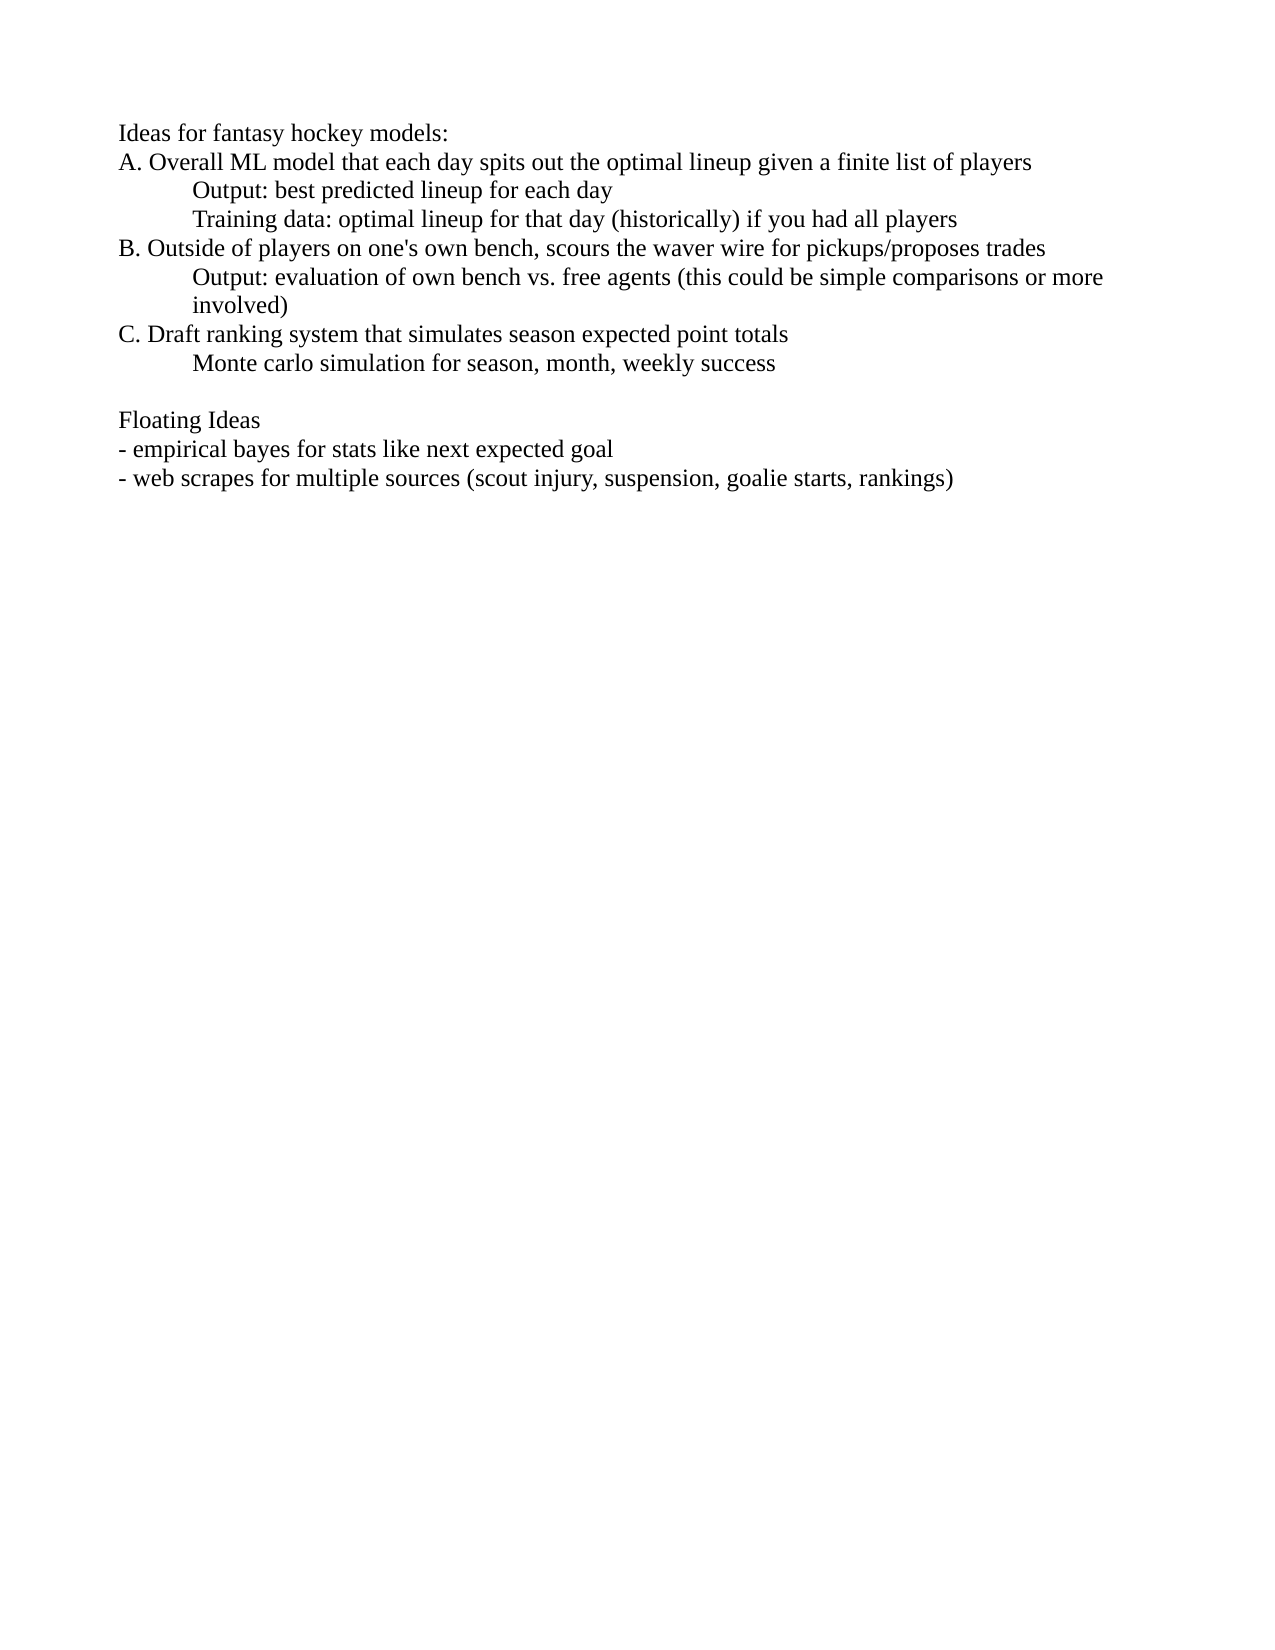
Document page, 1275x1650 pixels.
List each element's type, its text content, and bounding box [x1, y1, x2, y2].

text Ideas for fantasy hockey models: [118, 118, 1157, 147]
text Output: best predicted lineup for each day [118, 176, 1157, 204]
text - empirical bayes for stats like next expected goal [118, 434, 1157, 463]
text Training data: optimal lineup for that day (historically) if you had all players [118, 204, 1157, 233]
text - web scrapes for multiple sources (scout injury, suspension, goalie starts, rankings) [118, 463, 1157, 492]
text Monte carlo simulation for season, month, weekly success [118, 348, 1157, 377]
text A. Overall ML model that each day spits out the optimal lineup given a finite list of players [118, 147, 1157, 176]
text B. Outside of players on one's own bench, scours the waver wire for pickups/proposes trades [118, 233, 1157, 262]
text Output: evaluation of own bench vs. free agents (this could be simple comparisons or more involved) [118, 262, 1157, 319]
text C. Draft ranking system that simulates season expected point totals [118, 319, 1157, 348]
text Floating Ideas [118, 406, 1157, 434]
